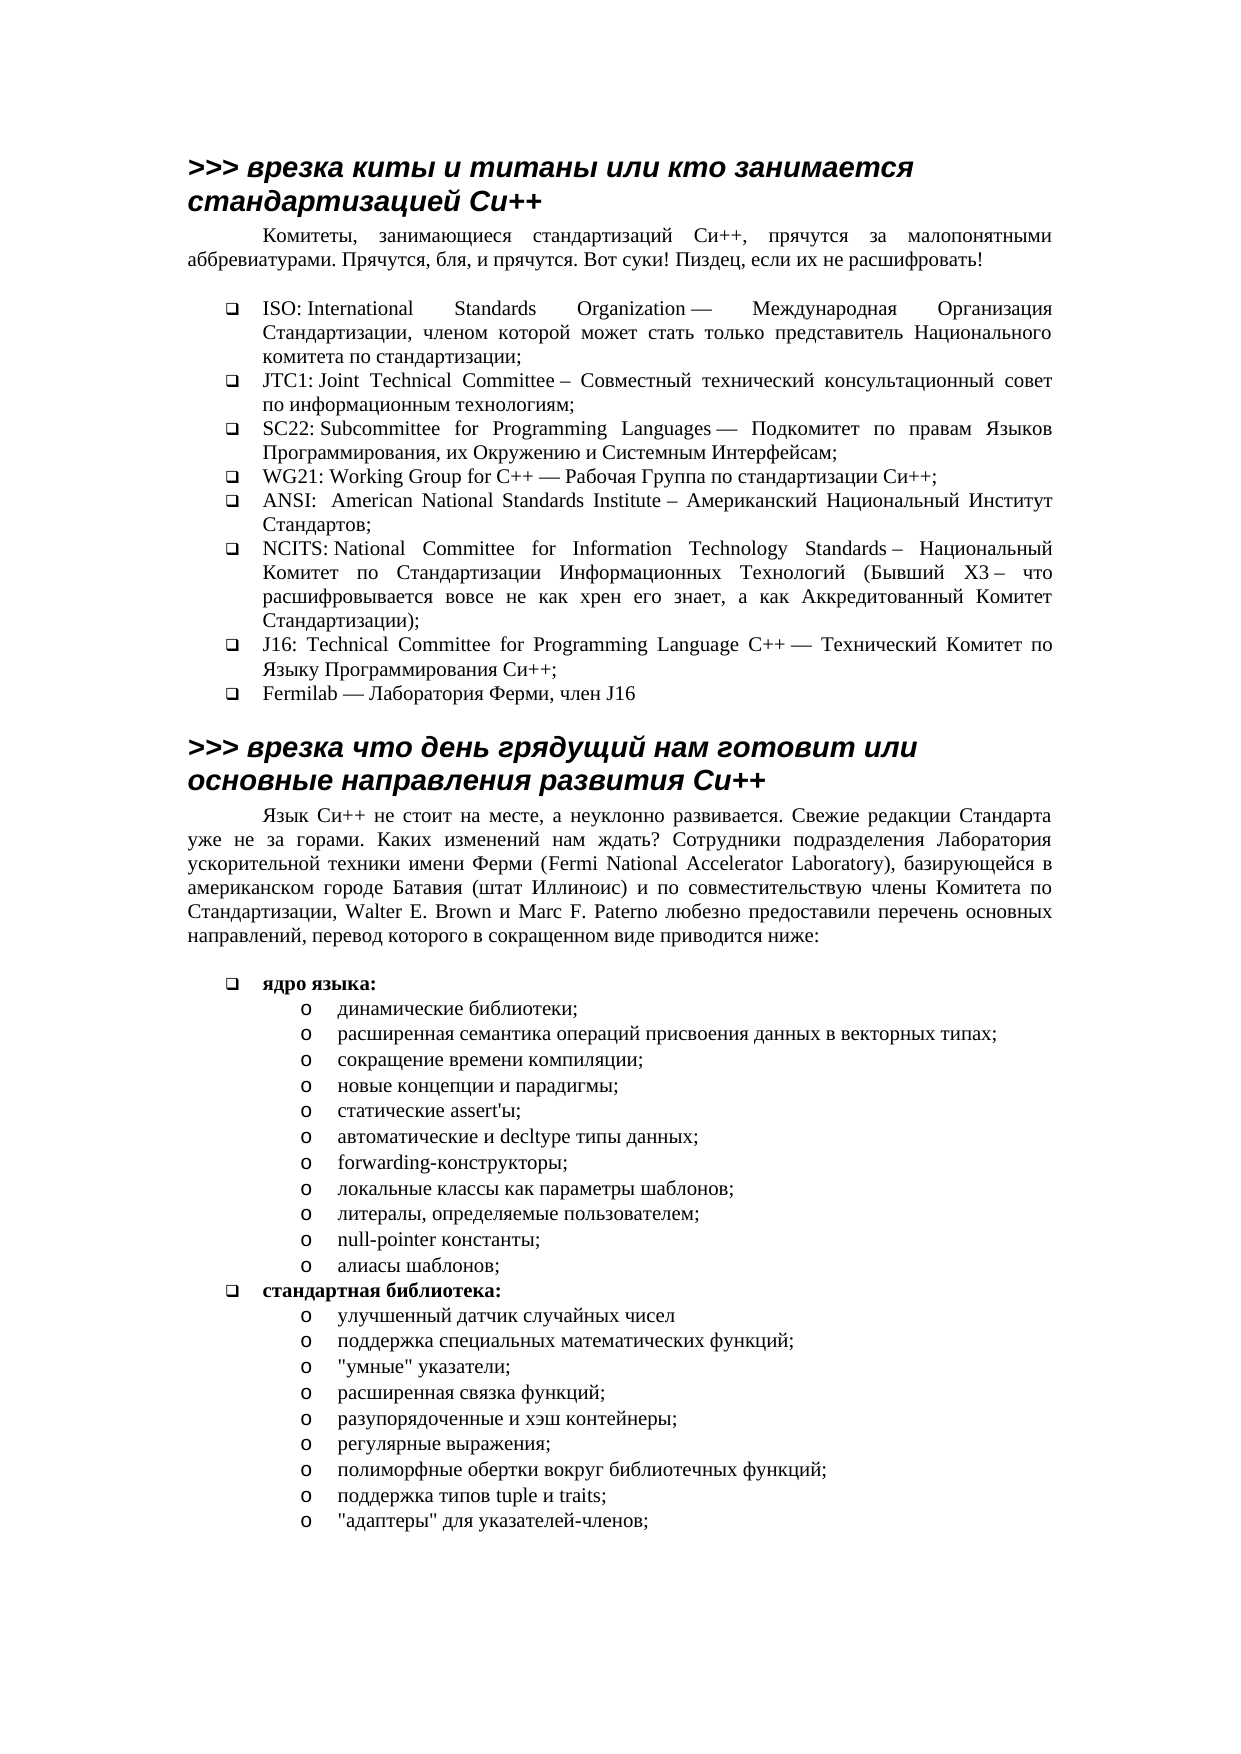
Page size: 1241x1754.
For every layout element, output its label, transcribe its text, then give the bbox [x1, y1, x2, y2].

list J16: Technical Committee for Programming Language C++ — Технический Комитет по Языку Программирования Си++; [225, 632, 1053, 681]
list динамические библиотеки; [300, 995, 1053, 1021]
list forwarding-конструкторы; [300, 1150, 1053, 1176]
list полиморфные обертки вокруг библиотечных функций; [300, 1457, 1053, 1483]
list ANSI: American National Standards Institute – Американский Национальный Институт Стандартов; [225, 488, 1053, 536]
list разупорядоченные и хэш контейнеры; [300, 1405, 1053, 1431]
list локальные классы как параметры шаблонов; [300, 1176, 1053, 1201]
list "адаптеры" для указателей-членов; [300, 1508, 1053, 1534]
list ISO: International Standards Organization — Международная Организация Стандартизации, членом которой может стать только представитель Национального комитета по стандартизации; [225, 296, 1053, 368]
text Комитеты, занимающиеся стандартизаций Си++, прячутся за малопонятными аббревиатурами. Прячутся, бля, и прячутся. Вот суки! Пиздец, если их не расшифровать! [187, 223, 1053, 271]
list поддержка специальных математических функций; [300, 1328, 1053, 1354]
subtitle >>> врезка что день грядущий нам готовит или основные направления развития Си++ [187, 729, 1053, 797]
list null-pointer константы; [300, 1227, 1053, 1253]
list ядро языка: [225, 971, 1053, 995]
list улучшенный датчик случайных чисел [300, 1302, 1053, 1328]
list сокращение времени компиляции; [300, 1047, 1053, 1073]
list "умные" указатели; [300, 1354, 1053, 1380]
list литералы, определяемые пользователем; [300, 1201, 1053, 1227]
list расширенная связка функций; [300, 1380, 1053, 1405]
list автоматические и decltype типы данных; [300, 1124, 1053, 1150]
list SC22: Subcommittee for Programming Languages — Подкомитет по правам Языков Программирования, их Окружению и Системным Интерфейсам; [225, 416, 1053, 464]
list алиасы шаблонов; [300, 1253, 1053, 1278]
list WG21: Working Group for C++ — Рабочая Группа по стандартизации Си++; [225, 464, 1053, 488]
list расширенная семантика операций присвоения данных в векторных типах; [300, 1021, 1053, 1047]
list новые концепции и парадигмы; [300, 1073, 1053, 1098]
list NCITS: National Committee for Information Technology Standards – Национальный Комитет по Стандартизации Информационных Технологий (Бывший X3 – что расшифровывается вовсе не как хрен его знает, а как Аккредитованный Комитет Стандартизации); [225, 536, 1053, 632]
list стандартная библиотека: [225, 1278, 1053, 1302]
list статические assert'ы; [300, 1098, 1053, 1124]
list поддержка типов tuple и traits; [300, 1483, 1053, 1508]
list регулярные выражения; [300, 1431, 1053, 1457]
subtitle >>> врезка киты и титаны или кто занимается стандартизацией Си++ [187, 150, 1053, 217]
list Fermilab — Лаборатория Ферми, член J16 [225, 681, 1053, 704]
text Язык Си++ не стоит на месте, а неуклонно развивается. Свежие редакции Стандарта уже не за горами. Каких изменений нам ждать? Сотрудники подразделения Лаборатория ускорительной техники имени Ферми (Fermi National Accelerator Laboratory), базирующейся в американском городе Батавия (штат Иллиноис) и по совместительствую члены Комитета по Стандартизации, Walter E. Brown и Marc F. Paterno любезно предоставили перечень основных направлений, перевод которого в сокращенном виде приводится ниже: [187, 803, 1053, 947]
list JTC1: Joint Technical Committee – Совместный технический консультационный совет по информационным технологиям; [225, 368, 1053, 416]
